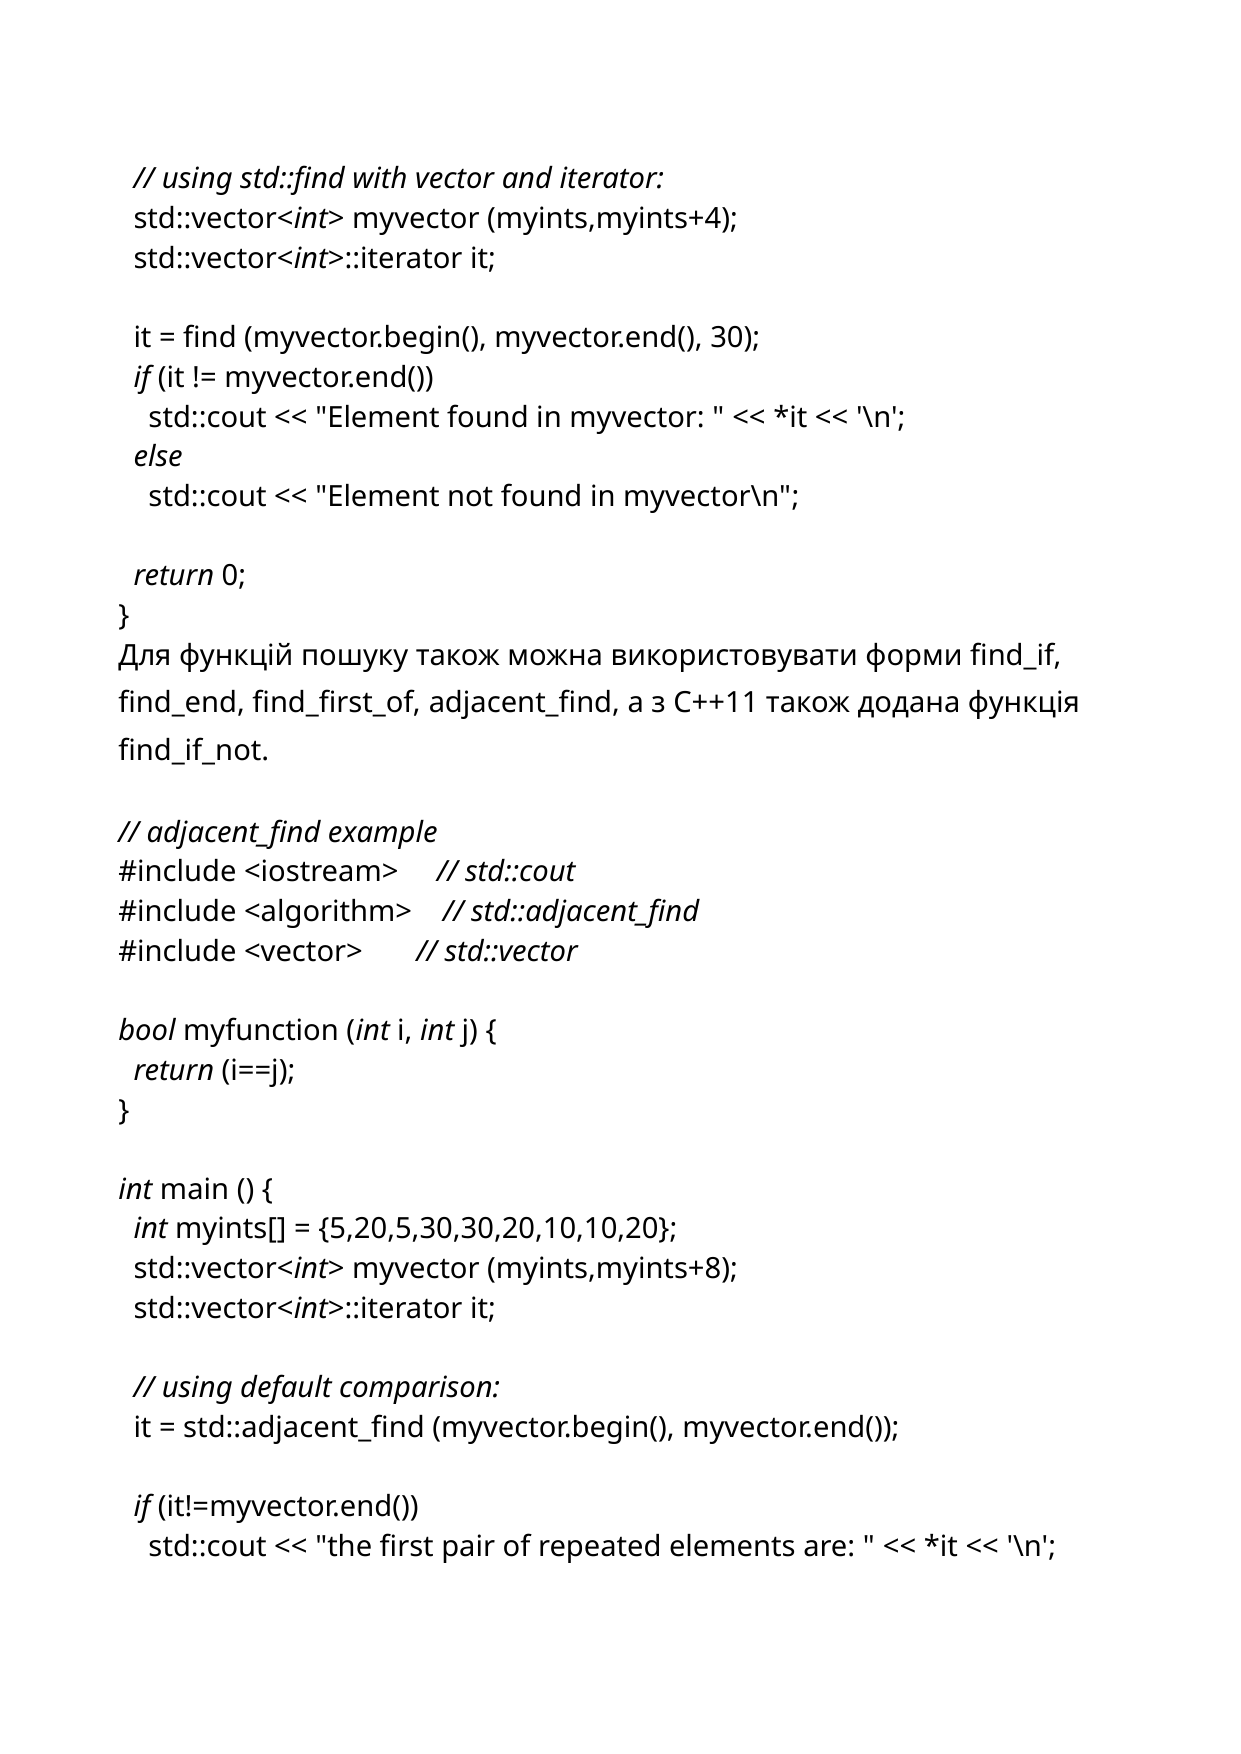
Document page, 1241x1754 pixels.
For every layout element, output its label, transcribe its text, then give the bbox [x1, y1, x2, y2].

text int main () { [118, 1168, 1122, 1208]
text else [118, 436, 1122, 475]
text #include <algorithm> // std::adjacent_find [118, 890, 1122, 930]
text #include <iostream> // std::cout [118, 851, 1122, 890]
text } [118, 594, 1122, 634]
text #include <vector> // std::vector [118, 930, 1122, 970]
text std::cout << "the first pair of repeated elements are: " << *it << '\n'; [118, 1525, 1122, 1565]
text it = std::adjacent_find (myvector.begin(), myvector.end()); [118, 1406, 1122, 1446]
text bool myfunction (int i, int j) { [118, 1009, 1122, 1049]
text return (i==j); [118, 1049, 1122, 1089]
text std::cout << "Element found in myvector: " << *it << '\n'; [118, 396, 1122, 436]
text return 0; [118, 555, 1122, 594]
text std::vector<int> myvector (myints,myints+4); [118, 197, 1122, 237]
text // adjacent_find example [118, 811, 1122, 851]
text it = find (myvector.begin(), myvector.end(), 30); [118, 317, 1122, 356]
text if (it!=myvector.end()) [118, 1486, 1122, 1525]
text int myints[] = {5,20,5,30,30,20,10,10,20}; [118, 1208, 1122, 1247]
text std::vector<int>::iterator it; [118, 1287, 1122, 1327]
text // using std::find with vector and iterator: [118, 158, 1122, 197]
text // using default comparison: [118, 1367, 1122, 1406]
text if (it != myvector.end()) [118, 356, 1122, 396]
text std::cout << "Element not found in myvector\n"; [118, 475, 1122, 515]
text std::vector<int> myvector (myints,myints+8); [118, 1247, 1122, 1287]
text std::vector<int>::iterator it; [118, 237, 1122, 277]
text Для функцій пошуку також можна використовувати форми find_if, find_end, find_first_of, adjacent_find, а з С++11 також додана функція find_if_not. [118, 634, 1122, 769]
text } [118, 1089, 1122, 1128]
